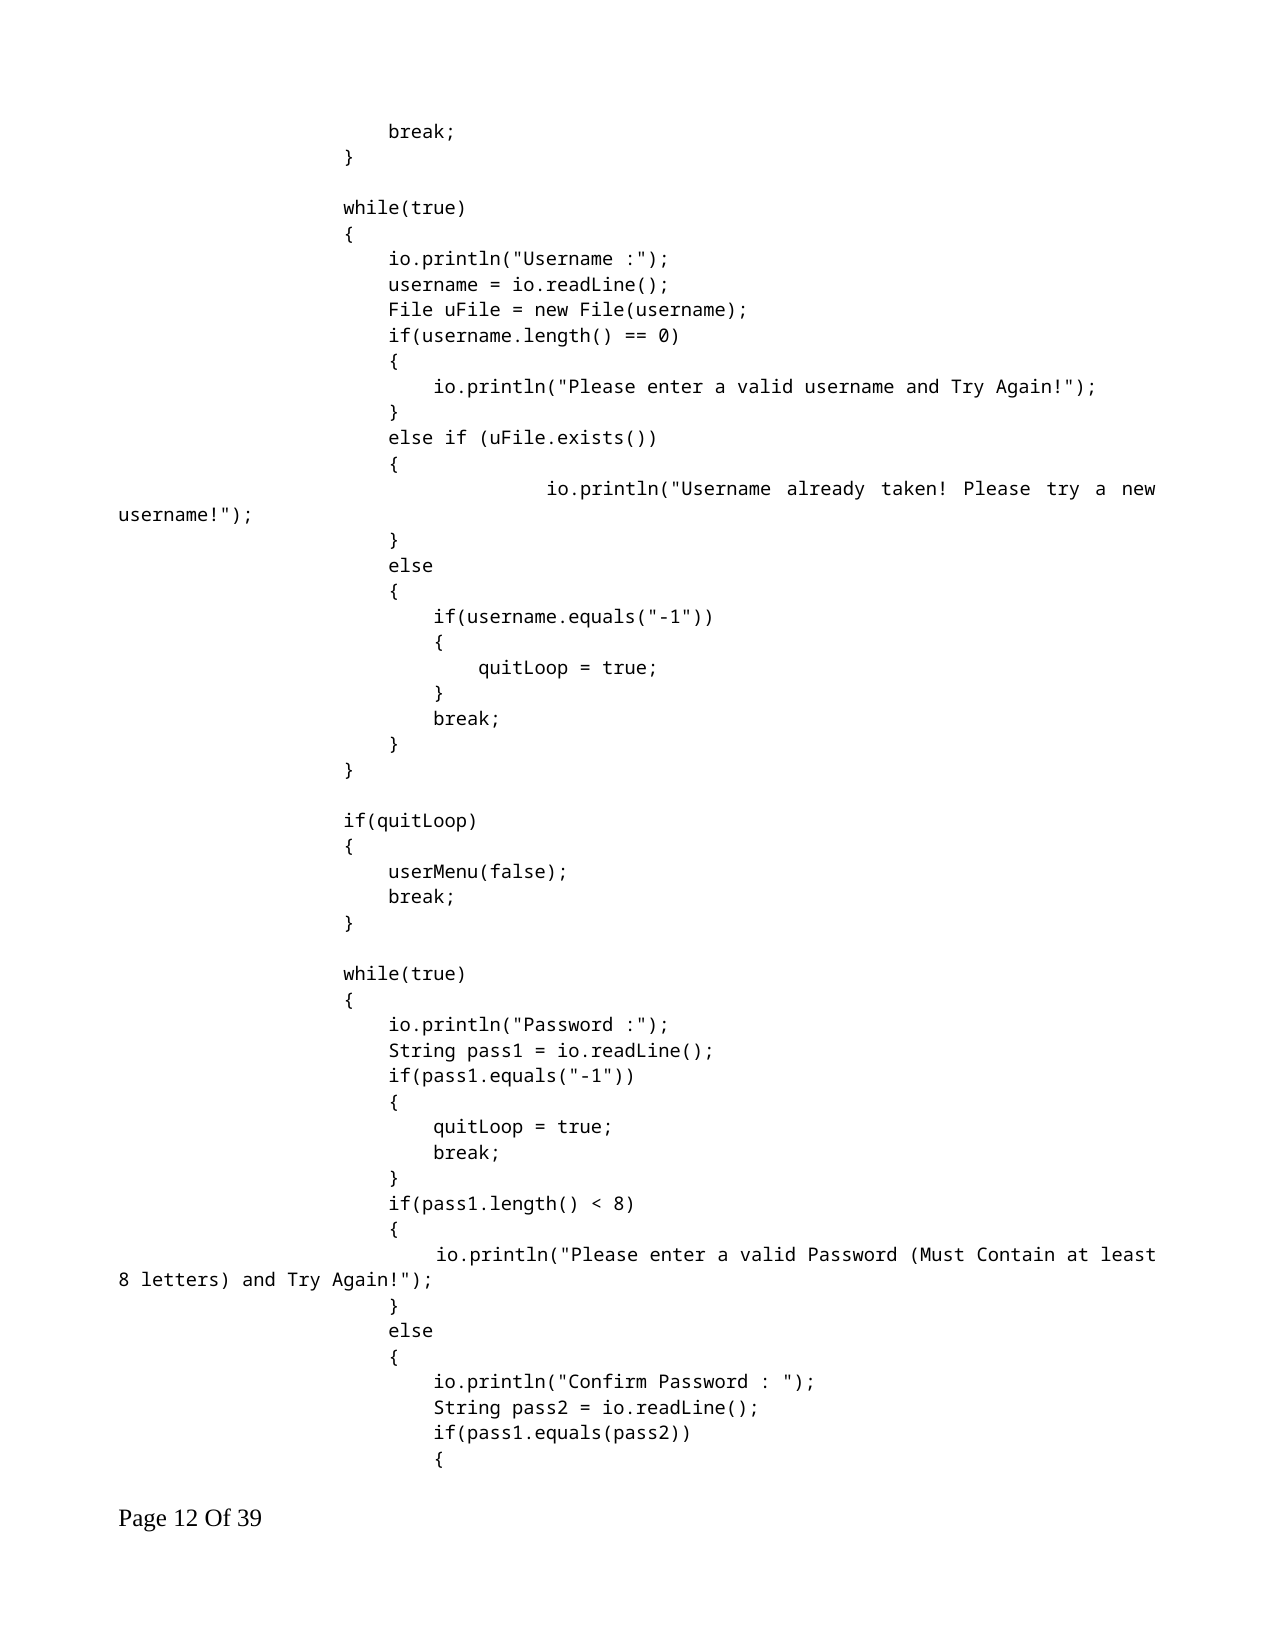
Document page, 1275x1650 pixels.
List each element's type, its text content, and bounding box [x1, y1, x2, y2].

text if(quitLoop) [118, 807, 1157, 833]
text else [118, 1318, 1157, 1343]
text { [118, 986, 1157, 1011]
text { [118, 833, 1157, 858]
text } [118, 756, 1157, 782]
text io.println("Password :"); [118, 1011, 1157, 1037]
text io.println("Username :"); [118, 246, 1157, 271]
text break; [118, 1139, 1157, 1164]
text if(pass1.length() < 8) [118, 1190, 1157, 1216]
text else [118, 552, 1157, 577]
text } [118, 679, 1157, 705]
text { [118, 1216, 1157, 1241]
text { [118, 450, 1157, 475]
text } [118, 526, 1157, 552]
text { [118, 1343, 1157, 1369]
text break; [118, 884, 1157, 909]
text username = io.readLine(); [118, 271, 1157, 297]
text else if (uFile.exists()) [118, 424, 1157, 450]
text while(true) [118, 960, 1157, 986]
text { [118, 577, 1157, 603]
text break; [118, 705, 1157, 731]
text File uFile = new File(username); [118, 297, 1157, 322]
text if(pass1.equals("-1")) [118, 1062, 1157, 1088]
text if(pass1.equals(pass2)) [118, 1420, 1157, 1445]
text } [118, 399, 1157, 424]
text io.println("Please enter a valid Password (Must Contain at least 8 letters) and Try Again!"); [118, 1241, 1157, 1292]
text } [118, 731, 1157, 756]
text if(username.length() == 0) [118, 322, 1157, 348]
text { [118, 1088, 1157, 1113]
text quitLoop = true; [118, 1113, 1157, 1139]
text break; [118, 118, 1157, 144]
text String pass2 = io.readLine(); [118, 1394, 1157, 1420]
text String pass1 = io.readLine(); [118, 1037, 1157, 1062]
text quitLoop = true; [118, 654, 1157, 679]
text userMenu(false); [118, 858, 1157, 884]
text { [118, 628, 1157, 654]
text } [118, 144, 1157, 169]
text io.println("Please enter a valid username and Try Again!"); [118, 373, 1157, 399]
text } [118, 1164, 1157, 1190]
text } [118, 909, 1157, 935]
text io.println("Confirm Password : "); [118, 1369, 1157, 1394]
text if(username.equals("-1")) [118, 603, 1157, 628]
text { [118, 1445, 1157, 1471]
text io.println("Username already taken! Please try a new username!"); [118, 475, 1157, 526]
text { [118, 220, 1157, 246]
text while(true) [118, 195, 1157, 220]
text } [118, 1292, 1157, 1318]
text { [118, 348, 1157, 373]
